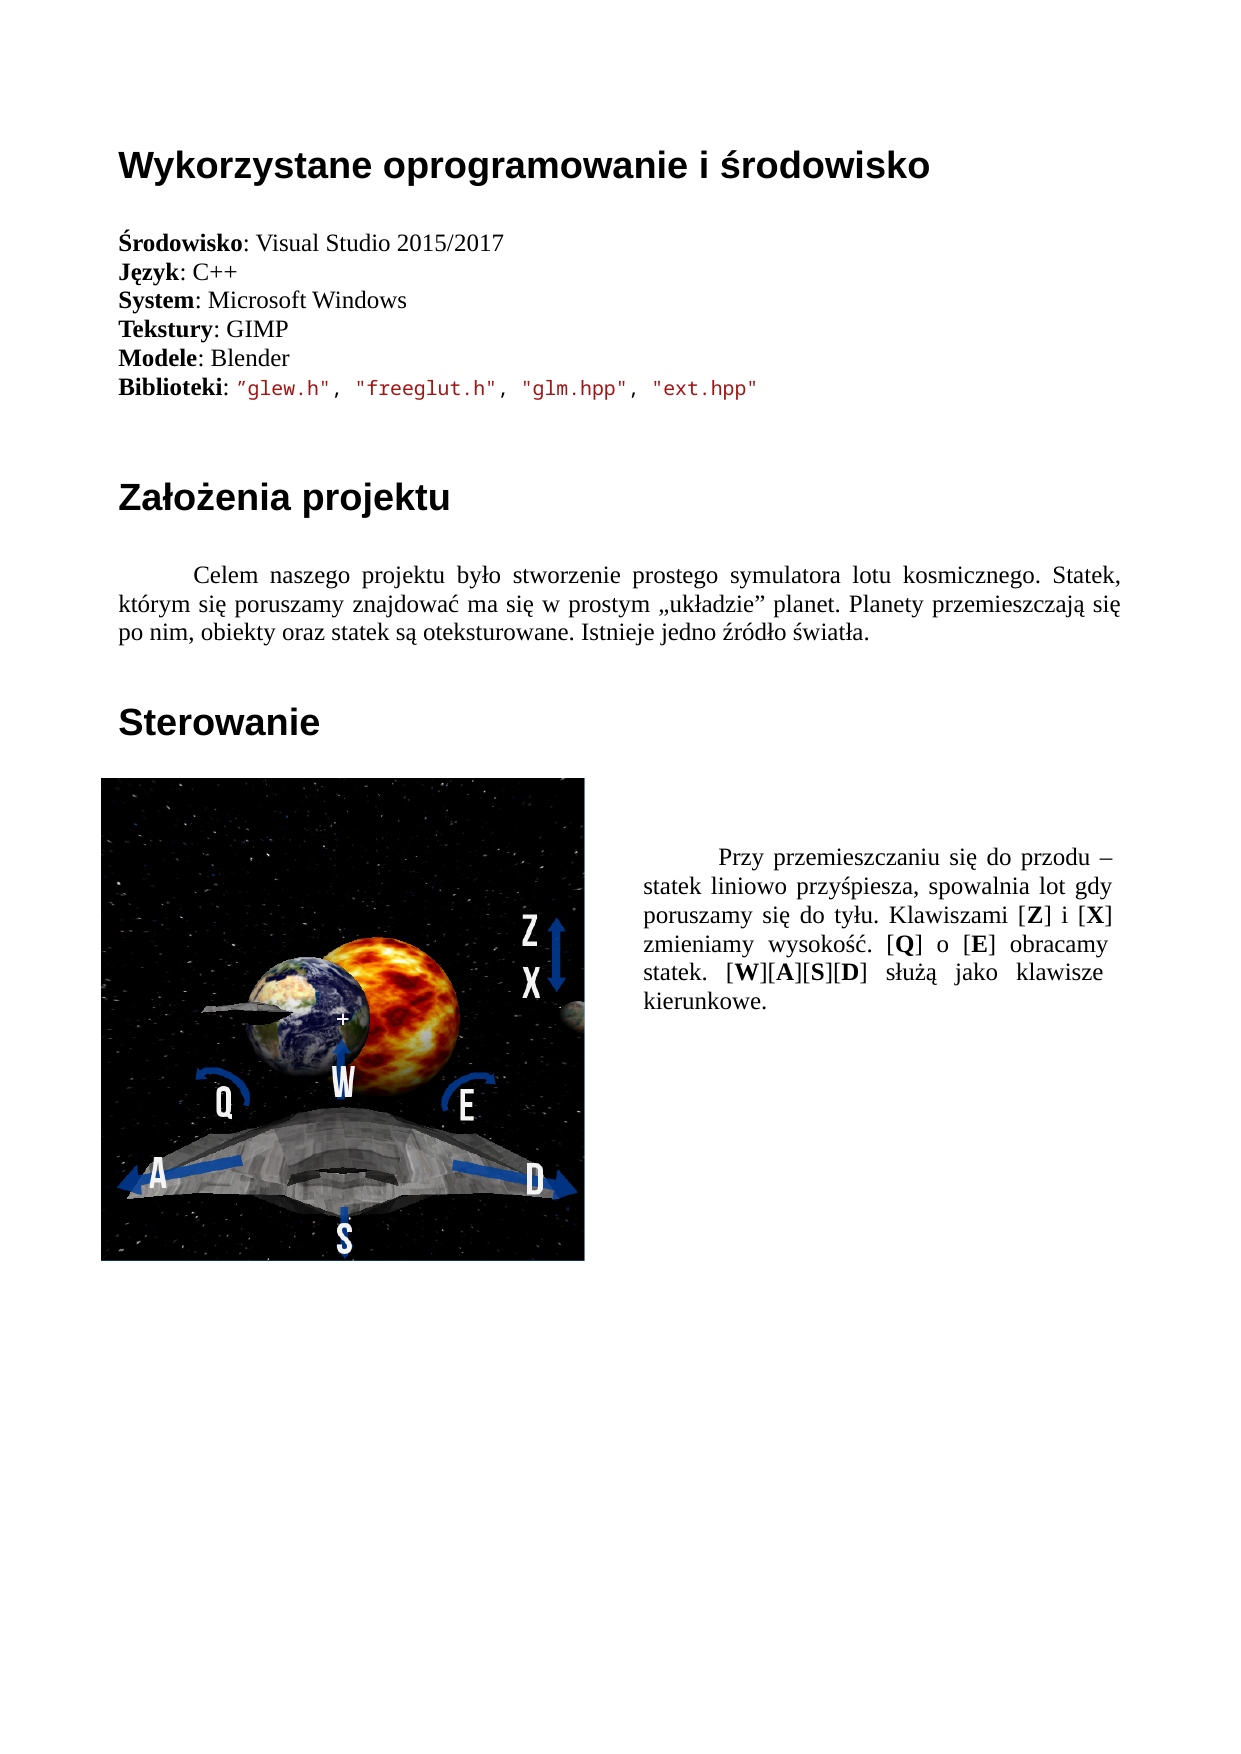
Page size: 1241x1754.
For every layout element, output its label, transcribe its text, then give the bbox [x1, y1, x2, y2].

text Przy przemieszczaniu się do przodu – statek liniowo przyśpiesza, spowalnia lot gdy poruszamy się do tyłu. Klawiszami [Z] i [X] zmieniamy wysokość. [Q] o [E] obracamy statek. [W][A][S][D] służą jako klawisze kierunkowe. [585, 842, 1122, 1015]
text Biblioteki: ”glew.h", "freeglut.h", "glm.hpp", "ext.hpp" [118, 372, 1122, 401]
text Środowisko: Visual Studio 2015/2017 [118, 228, 1122, 257]
text Celem naszego projektu było stworzenie prostego symulatora lotu kosmicznego. Statek, którym się poruszamy znajdować ma się w prostym „układzie” planet. Planety przemieszczają się po nim, obiekty oraz statek są oteksturowane. Istnieje jedno źródło światła. [118, 560, 1122, 646]
picture [101, 778, 585, 1261]
text Modele: Blender [118, 343, 1122, 372]
subtitle Założenia projektu [118, 475, 1122, 519]
text Język: C++ [118, 257, 1122, 286]
text Tekstury: GIMP [118, 314, 1122, 343]
subtitle Sterowanie [118, 700, 1122, 744]
subtitle Wykorzystane oprogramowanie i środowisko [118, 143, 1122, 187]
text System: Microsoft Windows [118, 286, 1122, 314]
